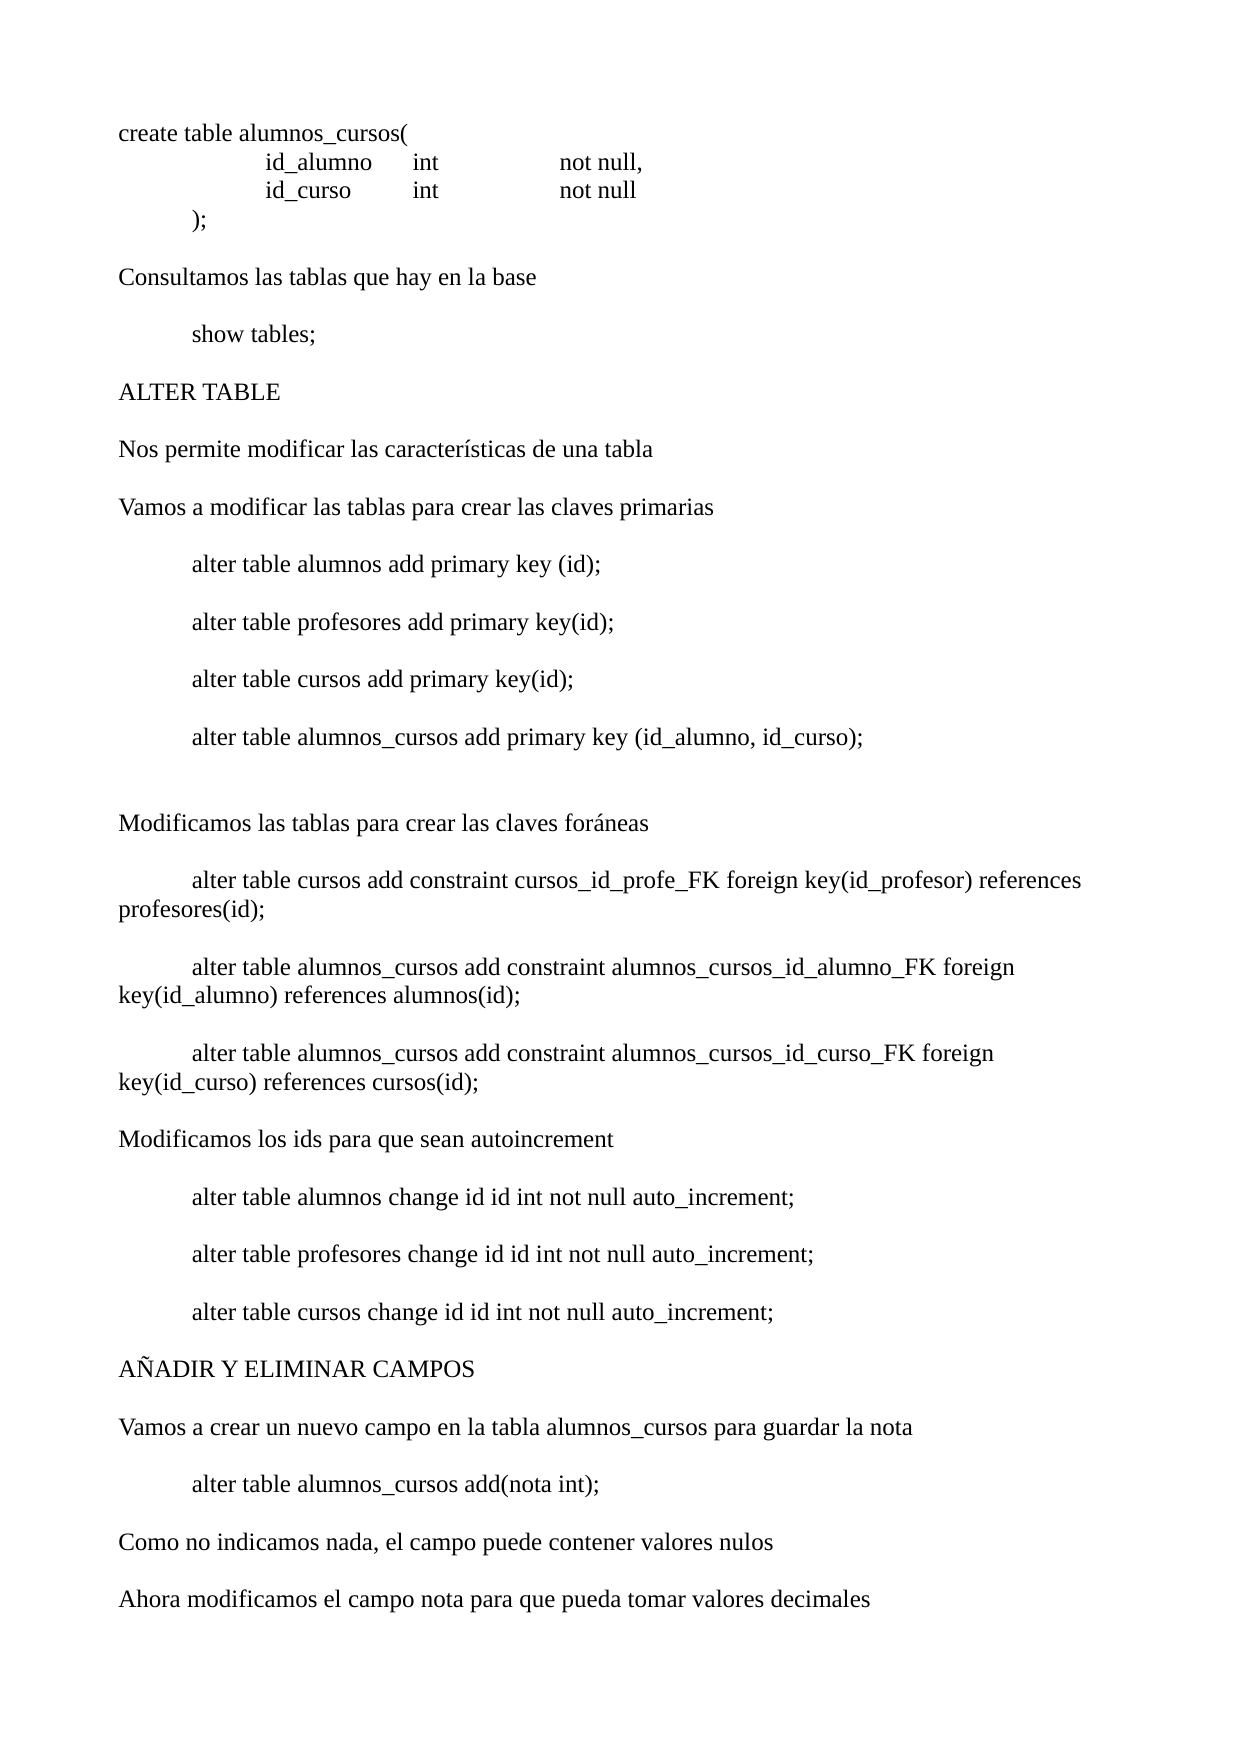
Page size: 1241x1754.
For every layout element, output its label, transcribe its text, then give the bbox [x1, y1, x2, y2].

text alter table alumnos change id id int not null auto_increment; [118, 1182, 1122, 1211]
text Ahora modificamos el campo nota para que pueda tomar valores decimales [118, 1584, 1122, 1613]
text Consultamos las tablas que hay en la base [118, 262, 1122, 291]
text Modificamos las tablas para crear las claves foráneas [118, 808, 1122, 837]
text Vamos a modificar las tablas para crear las claves primarias [118, 492, 1122, 521]
text alter table profesores change id id int not null auto_increment; [118, 1239, 1122, 1268]
text Modificamos los ids para que sean autoincrement [118, 1124, 1122, 1153]
text Nos permite modificar las características de una tabla [118, 434, 1122, 463]
text alter table profesores add primary key(id); [118, 607, 1122, 636]
text AÑADIR Y ELIMINAR CAMPOS [118, 1354, 1122, 1383]
text Vamos a crear un nuevo campo en la tabla alumnos_cursos para guardar la nota [118, 1412, 1122, 1441]
text alter table alumnos add primary key (id); [118, 549, 1122, 578]
text Como no indicamos nada, el campo puede contener valores nulos [118, 1527, 1122, 1556]
text alter table alumnos_cursos add(nota int); [118, 1469, 1122, 1498]
text alter table cursos add primary key(id); [118, 664, 1122, 693]
text alter table cursos change id id int not null auto_increment; [118, 1297, 1122, 1326]
text ); [118, 204, 1122, 233]
text create table alumnos_cursos( [118, 118, 1122, 147]
text alter table alumnos_cursos add constraint alumnos_cursos_id_alumno_FK foreign key(id_alumno) references alumnos(id); [118, 952, 1122, 1009]
text ALTER TABLE [118, 377, 1122, 406]
text alter table alumnos_cursos add primary key (id_alumno, id_curso); [118, 722, 1122, 751]
text alter table cursos add constraint cursos_id_profe_FK foreign key(id_profesor) references profesores(id); [118, 866, 1122, 923]
text alter table alumnos_cursos add constraint alumnos_cursos_id_curso_FK foreign key(id_curso) references cursos(id); [118, 1038, 1122, 1096]
text id_alumno int not null, [118, 147, 1122, 176]
text id_curso int not null [118, 176, 1122, 204]
text show tables; [118, 319, 1122, 348]
